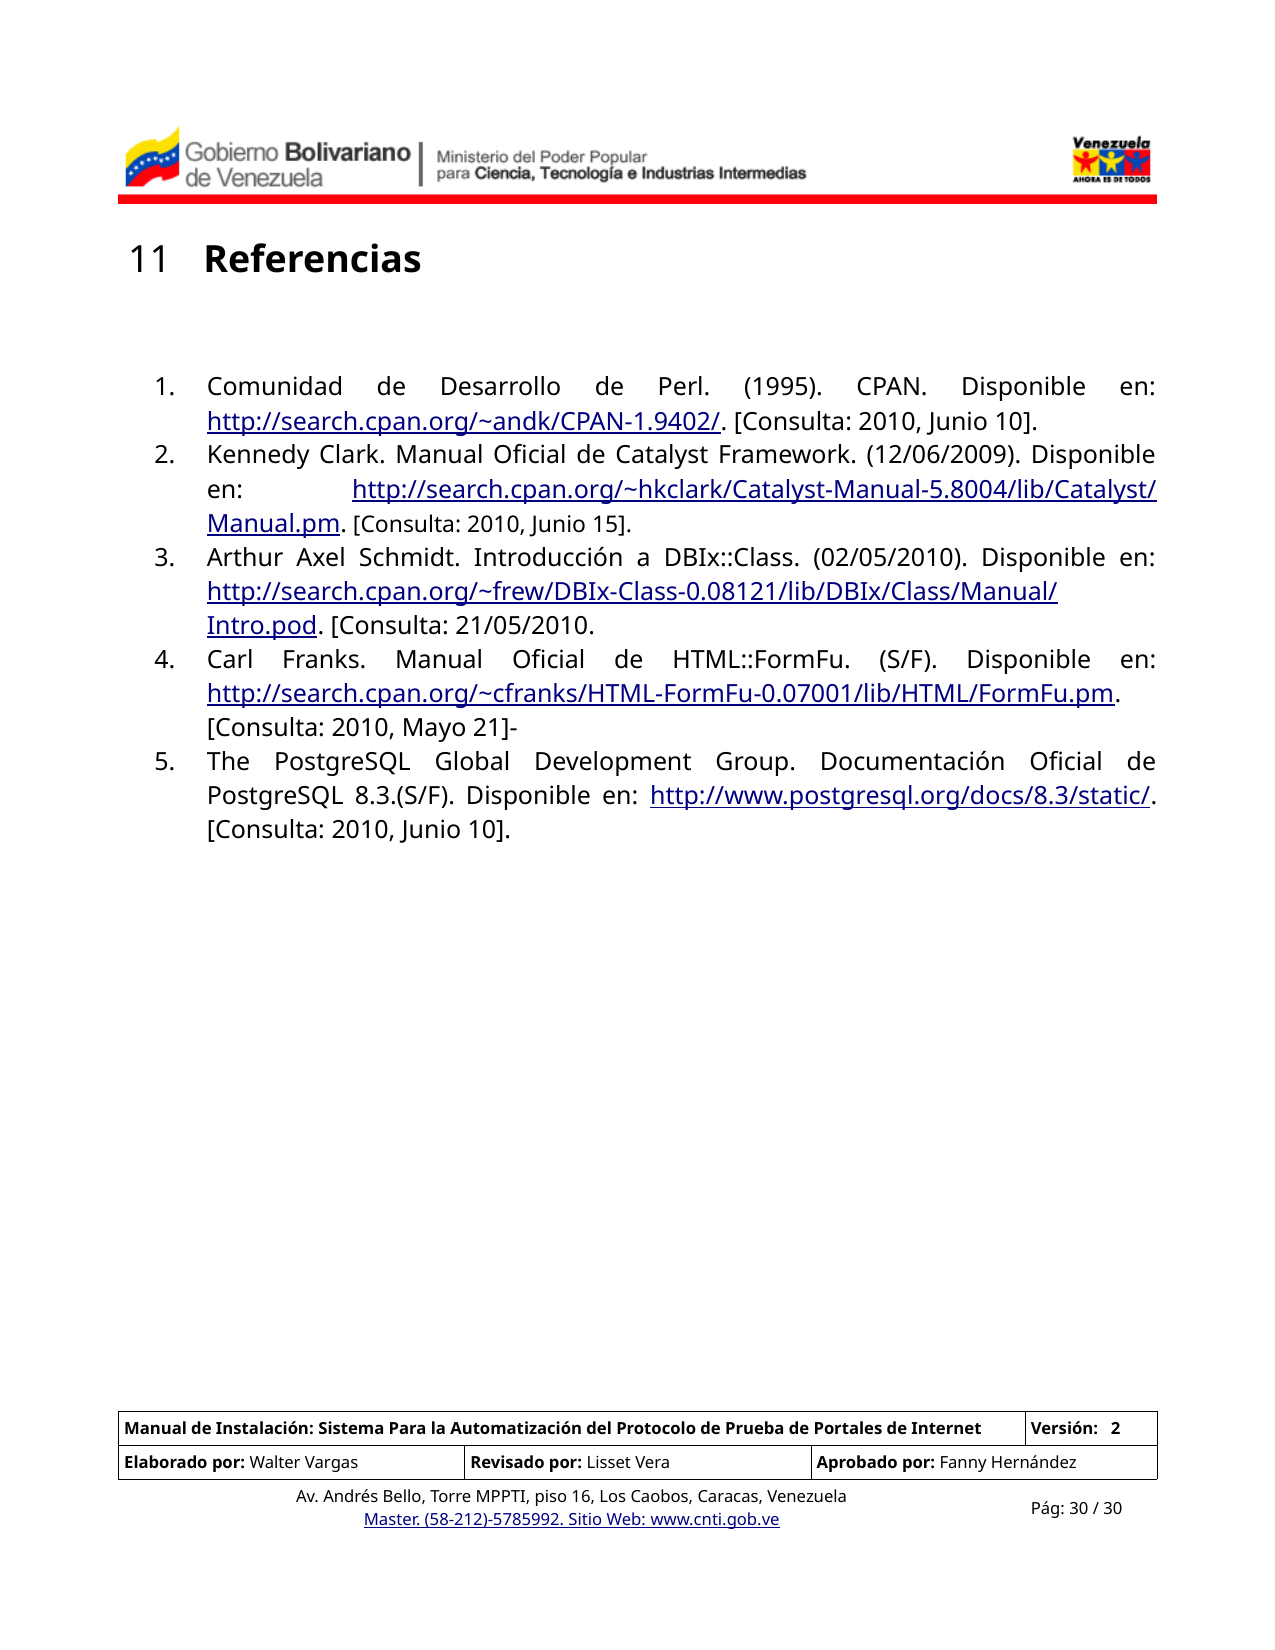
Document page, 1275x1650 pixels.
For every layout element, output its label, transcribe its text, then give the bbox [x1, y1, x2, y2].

list Kennedy Clark. Manual Oficial de Catalyst Framework. (12/06/2009). Disponible en: http://search.cpan.org/~hkclark/Catalyst-Manual-5.8004/lib/Catalyst/Manual.pm. [Consulta: 2010, Junio 15]. [148, 437, 1157, 539]
list Carl Franks. Manual Oficial de HTML::FormFu. (S/F). Disponible en: http://search.cpan.org/~cfranks/HTML-FormFu-0.07001/lib/HTML/FormFu.pm. [Consulta: 2010, Mayo 21]- [148, 642, 1157, 744]
picture [118, 118, 1157, 204]
list The PostgreSQL Global Development Group. Documentación Oficial de PostgreSQL 8.3.(S/F). Disponible en: http://www.postgresql.org/docs/8.3/static/. [Consulta: 2010, Junio 10]. [148, 744, 1157, 846]
list Comunidad de Desarrollo de Perl. (1995). CPAN. Disponible en: http://search.cpan.org/~andk/CPAN-1.9402/. [Consulta: 2010, Junio 10]. [148, 369, 1157, 437]
list Arthur Axel Schmidt. Introducción a DBIx::Class. (02/05/2010). Disponible en: http://search.cpan.org/~frew/DBIx-Class-0.08121/lib/DBIx/Class/Manual/Intro.pod. [Consulta: 21/05/2010. [148, 539, 1157, 642]
subtitle Referencias [118, 233, 1157, 284]
